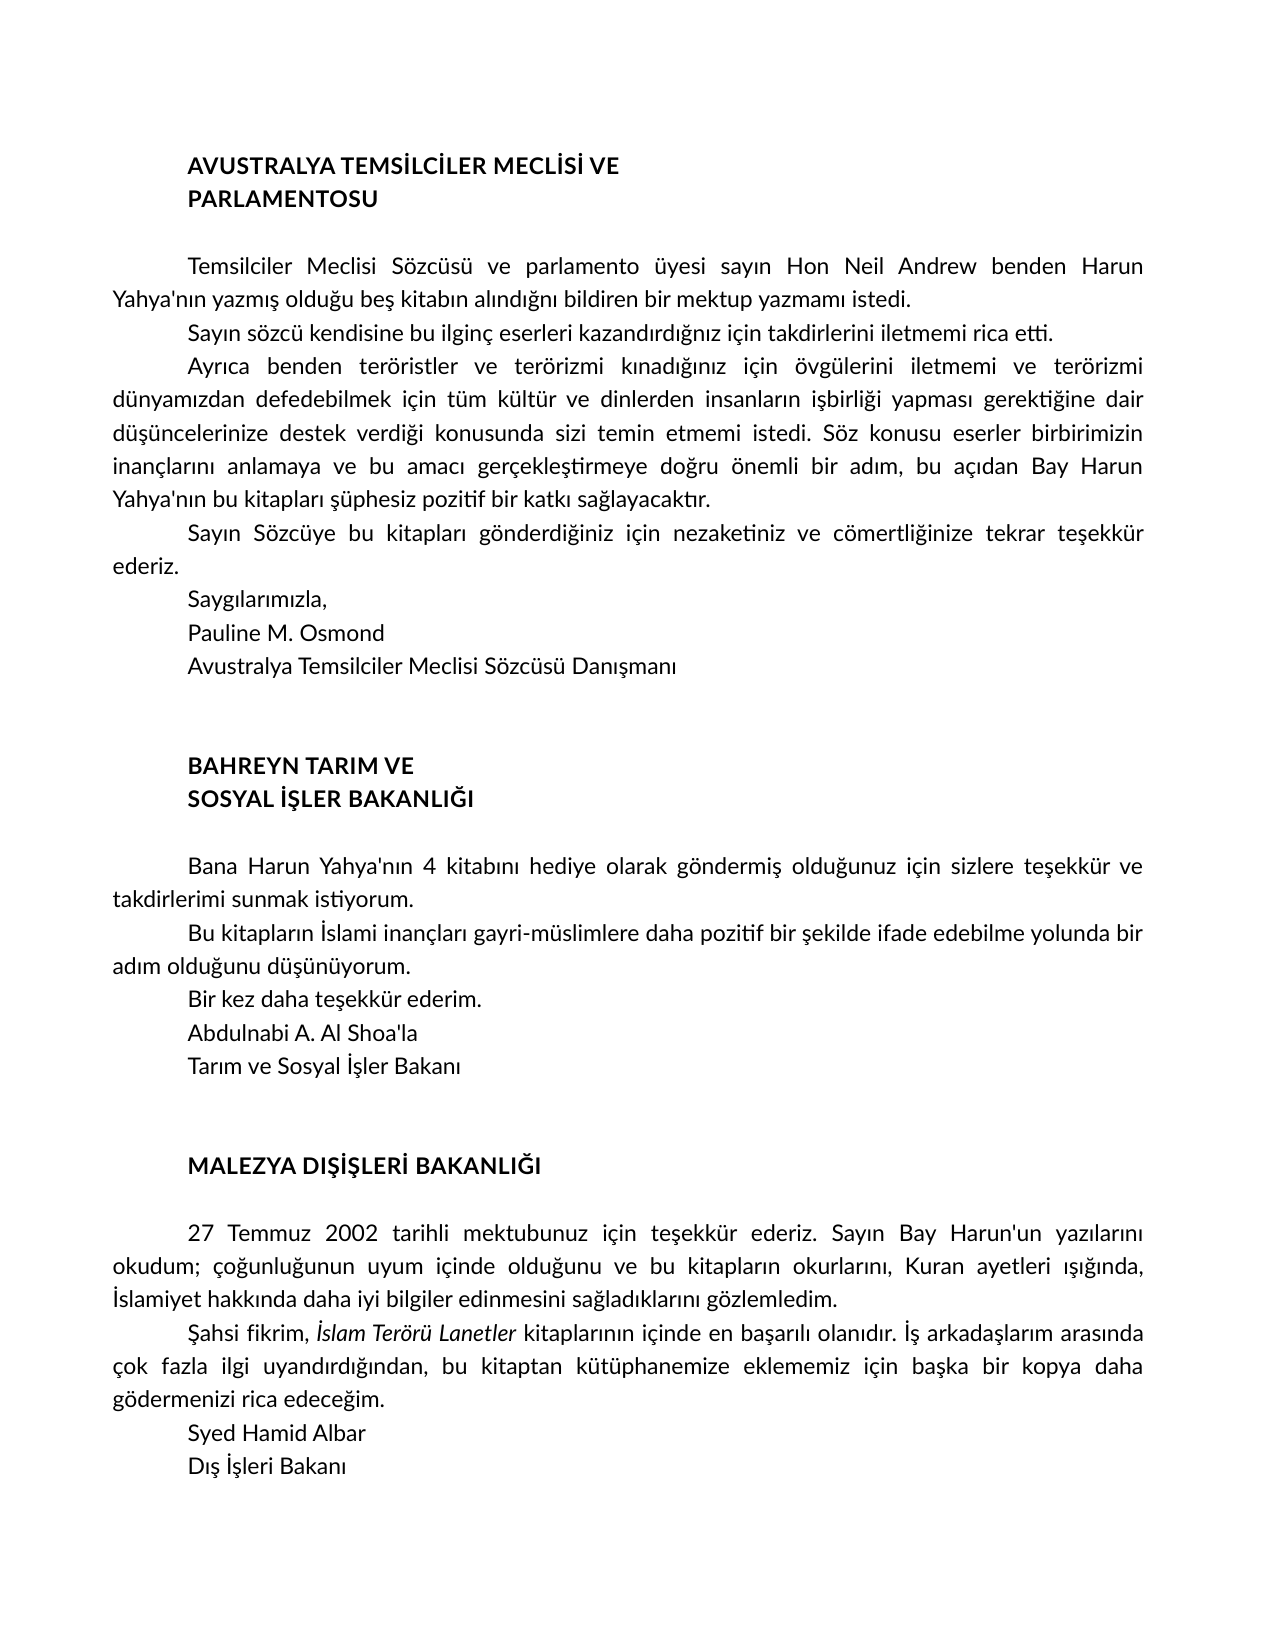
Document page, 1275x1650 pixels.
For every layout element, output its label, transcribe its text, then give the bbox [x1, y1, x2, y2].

text Bu kitapların İslami inançları gayri-müslimlere daha pozitif bir şekilde ifade edebilme yolunda bir adım olduğunu düşünüyorum. [112, 914, 1145, 981]
text Tarım ve Sosyal İşler Bakanı [112, 1048, 1145, 1081]
text Sayın Sözcüye bu kitapları gönderdiğiniz için nezaketiniz ve cömertliğinize tekrar teşekkür ederiz. [112, 514, 1145, 581]
text 27 Temmuz 2002 tarihli mektubunuz için teşekkür ederiz. Sayın Bay Harun'un yazılarını okudum; çoğunluğunun uyum içinde olduğunu ve bu kitapların okurlarını, Kuran ayetleri ışığında, İslamiyet hakkında daha iyi bilgiler edinmesini sağladıklarını gözlemledim. [112, 1214, 1145, 1314]
text AVUSTRALYA TEMSİLCİLER MECLİSİ VE [112, 148, 1145, 181]
text Pauline M. Osmond [112, 614, 1145, 648]
text PARLAMENTOSU [112, 181, 1145, 214]
text Abdulnabi A. Al Shoa'la [112, 1014, 1145, 1048]
text SOSYAL İŞLER BAKANLIĞI [112, 781, 1145, 814]
text Bana Harun Yahya'nın 4 kitabını hediye olarak göndermiş olduğunuz için sizlere teşekkür ve takdirlerimi sunmak istiyorum. [112, 848, 1145, 914]
text Bir kez daha teşekkür ederim. [112, 981, 1145, 1014]
text BAHREYN TARIM VE [112, 748, 1145, 781]
text Saygılarımızla, [112, 581, 1145, 614]
text Sayın sözcü kendisine bu ilginç eserleri kazandırdığnız için takdirlerini iletmemi rica etti. [112, 314, 1145, 348]
text Temsilciler Meclisi Sözcüsü ve parlamento üyesi sayın Hon Neil Andrew benden Harun Yahya'nın yazmış olduğu beş kitabın alındığnı bildiren bir mektup yazmamı istedi. [112, 248, 1145, 314]
text Şahsi fikrim, İslam Terörü Lanetler kitaplarının içinde en başarılı olanıdır. İş arkadaşlarım arasında çok fazla ilgi uyandırdığından, bu kitaptan kütüphanemize eklememiz için başka bir kopya daha gödermenizi rica edeceğim. [112, 1314, 1145, 1414]
text Syed Hamid Albar [112, 1414, 1145, 1448]
text Dış İşleri Bakanı [112, 1448, 1145, 1481]
text Avustralya Temsilciler Meclisi Sözcüsü Danışmanı [112, 648, 1145, 681]
text MALEZYA DIŞİŞLERİ BAKANLIĞI [112, 1148, 1145, 1181]
text Ayrıca benden teröristler ve terörizmi kınadığınız için övgülerini iletmemi ve terörizmi dünyamızdan defedebilmek için tüm kültür ve dinlerden insanların işbirliği yapması gerektiğine dair düşüncelerinize destek verdiği konusunda sizi temin etmemi istedi. Söz konusu eserler birbirimizin inançlarını anlamaya ve bu amacı gerçekleştirmeye doğru önemli bir adım, bu açıdan Bay Harun Yahya'nın bu kitapları şüphesiz pozitif bir katkı sağlayacaktır. [112, 348, 1145, 514]
